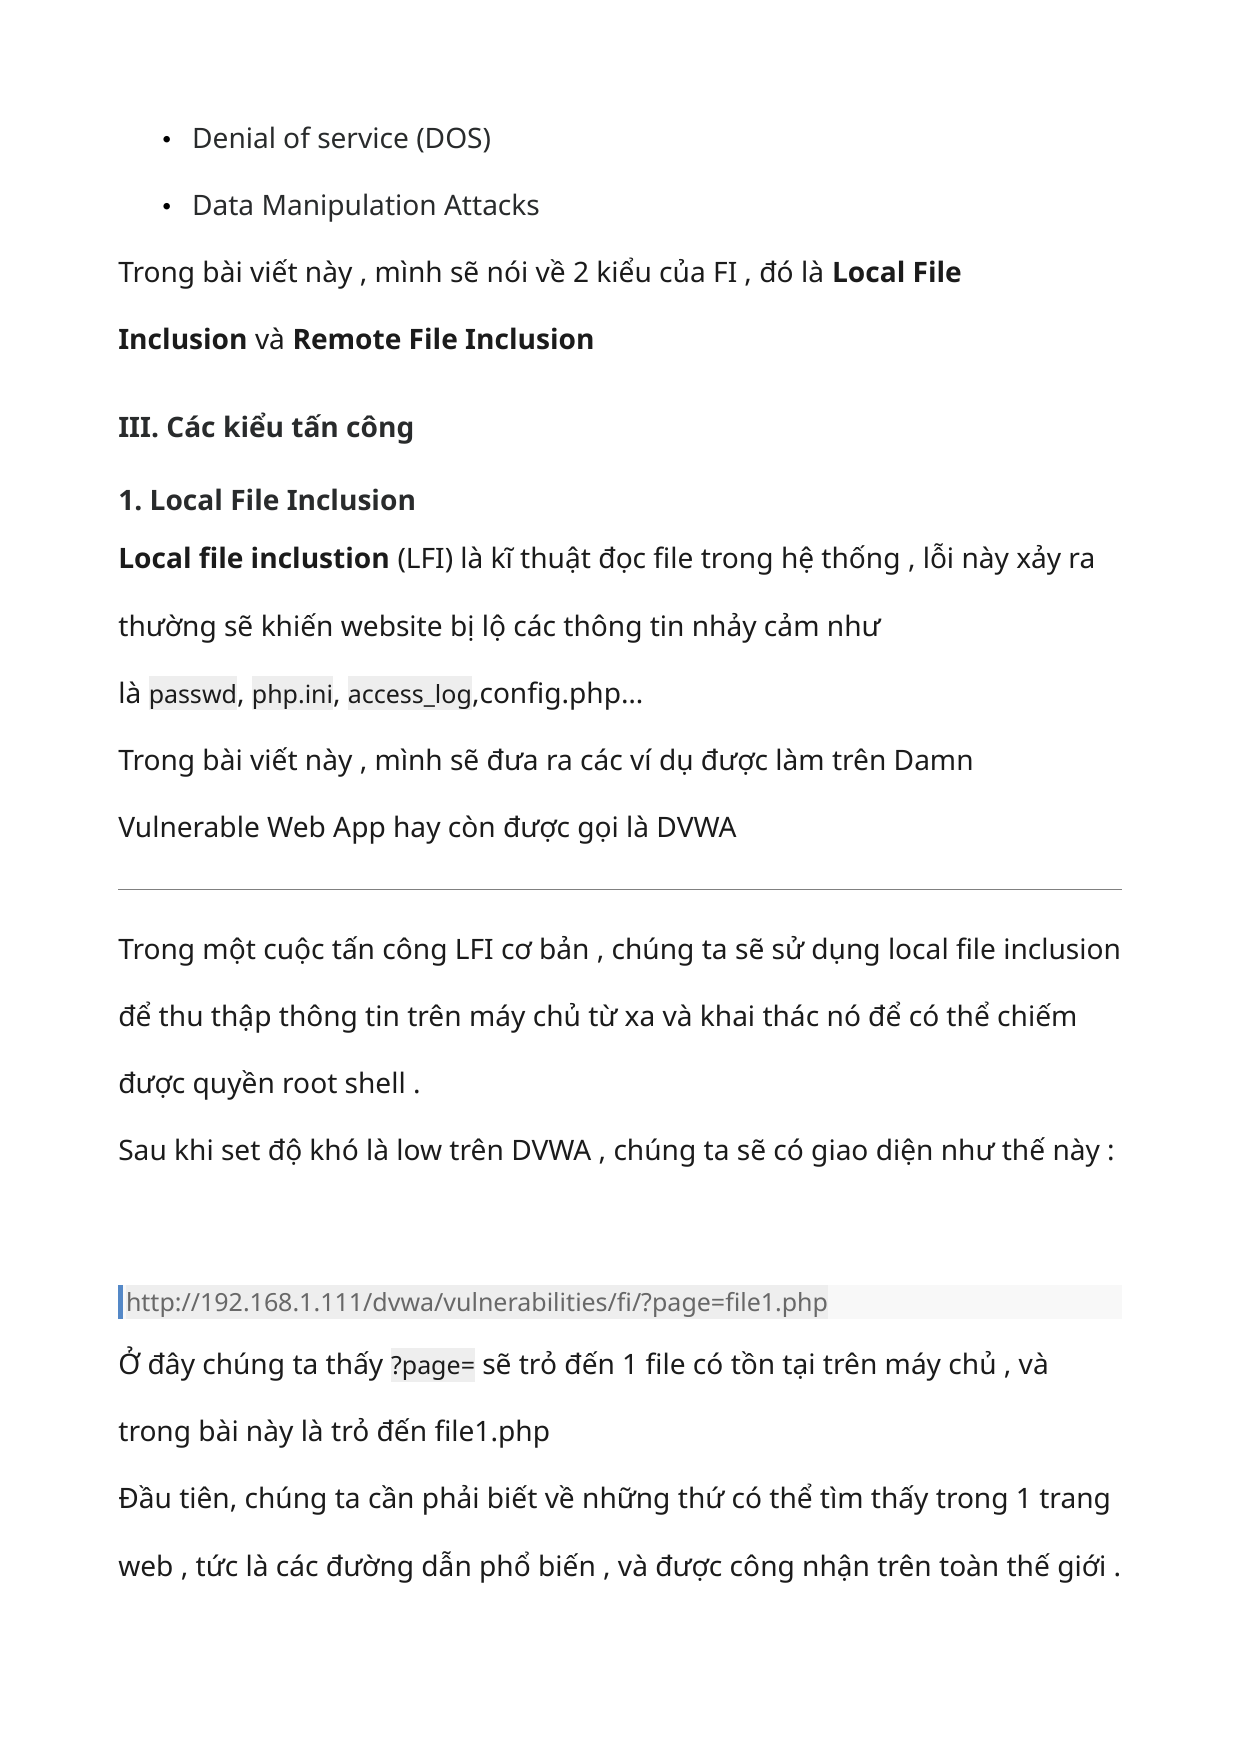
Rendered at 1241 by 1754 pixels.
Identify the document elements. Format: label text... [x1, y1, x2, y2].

text Ở đây chúng ta thấy ?page= sẽ trỏ đến 1 file có tồn tại trên máy chủ , và trong bài này là trỏ đến file1.php [118, 1345, 1122, 1450]
text Trong bài viết này , mình sẽ đưa ra các ví dụ được làm trên Damn Vulnerable Web App hay còn được gọi là DVWA [118, 740, 1122, 845]
subtitle 1. Local File Inclusion [118, 480, 1122, 519]
text Trong một cuộc tấn công LFI cơ bản , chúng ta sẽ sử dụng local file inclusion để thu thập thông tin trên máy chủ từ xa và khai thác nó để có thể chiếm được quyền root shell . [118, 929, 1122, 1102]
list Data Manipulation Attacks [162, 185, 1122, 223]
text Sau khi set độ khó là low trên DVWA , chúng ta sẽ có giao diện như thế này : [118, 1130, 1122, 1256]
subtitle III. Các kiểu tấn công [118, 407, 1122, 446]
text Trong bài viết này , mình sẽ nói về 2 kiểu của FI , đó là Local File Inclusion và Remote File Inclusion [118, 252, 1122, 358]
text Đầu tiên, chúng ta cần phải biết về những thứ có thể tìm thấy trong 1 trang web , tức là các đường dẫn phổ biến , và được công nhận trên toàn thế giới . [118, 1479, 1122, 1584]
text Local file inclustion (LFI) là kĩ thuật đọc file trong hệ thống , lỗi này xảy ra thường sẽ khiến website bị lộ các thông tin nhảy cảm như là passwd, php.ini, access_log,config.php… [118, 539, 1122, 711]
text http://192.168.1.111/dvwa/vulnerabilities/fi/?page=file1.php [123, 1285, 1122, 1319]
list Denial of service (DOS) [162, 118, 1122, 156]
